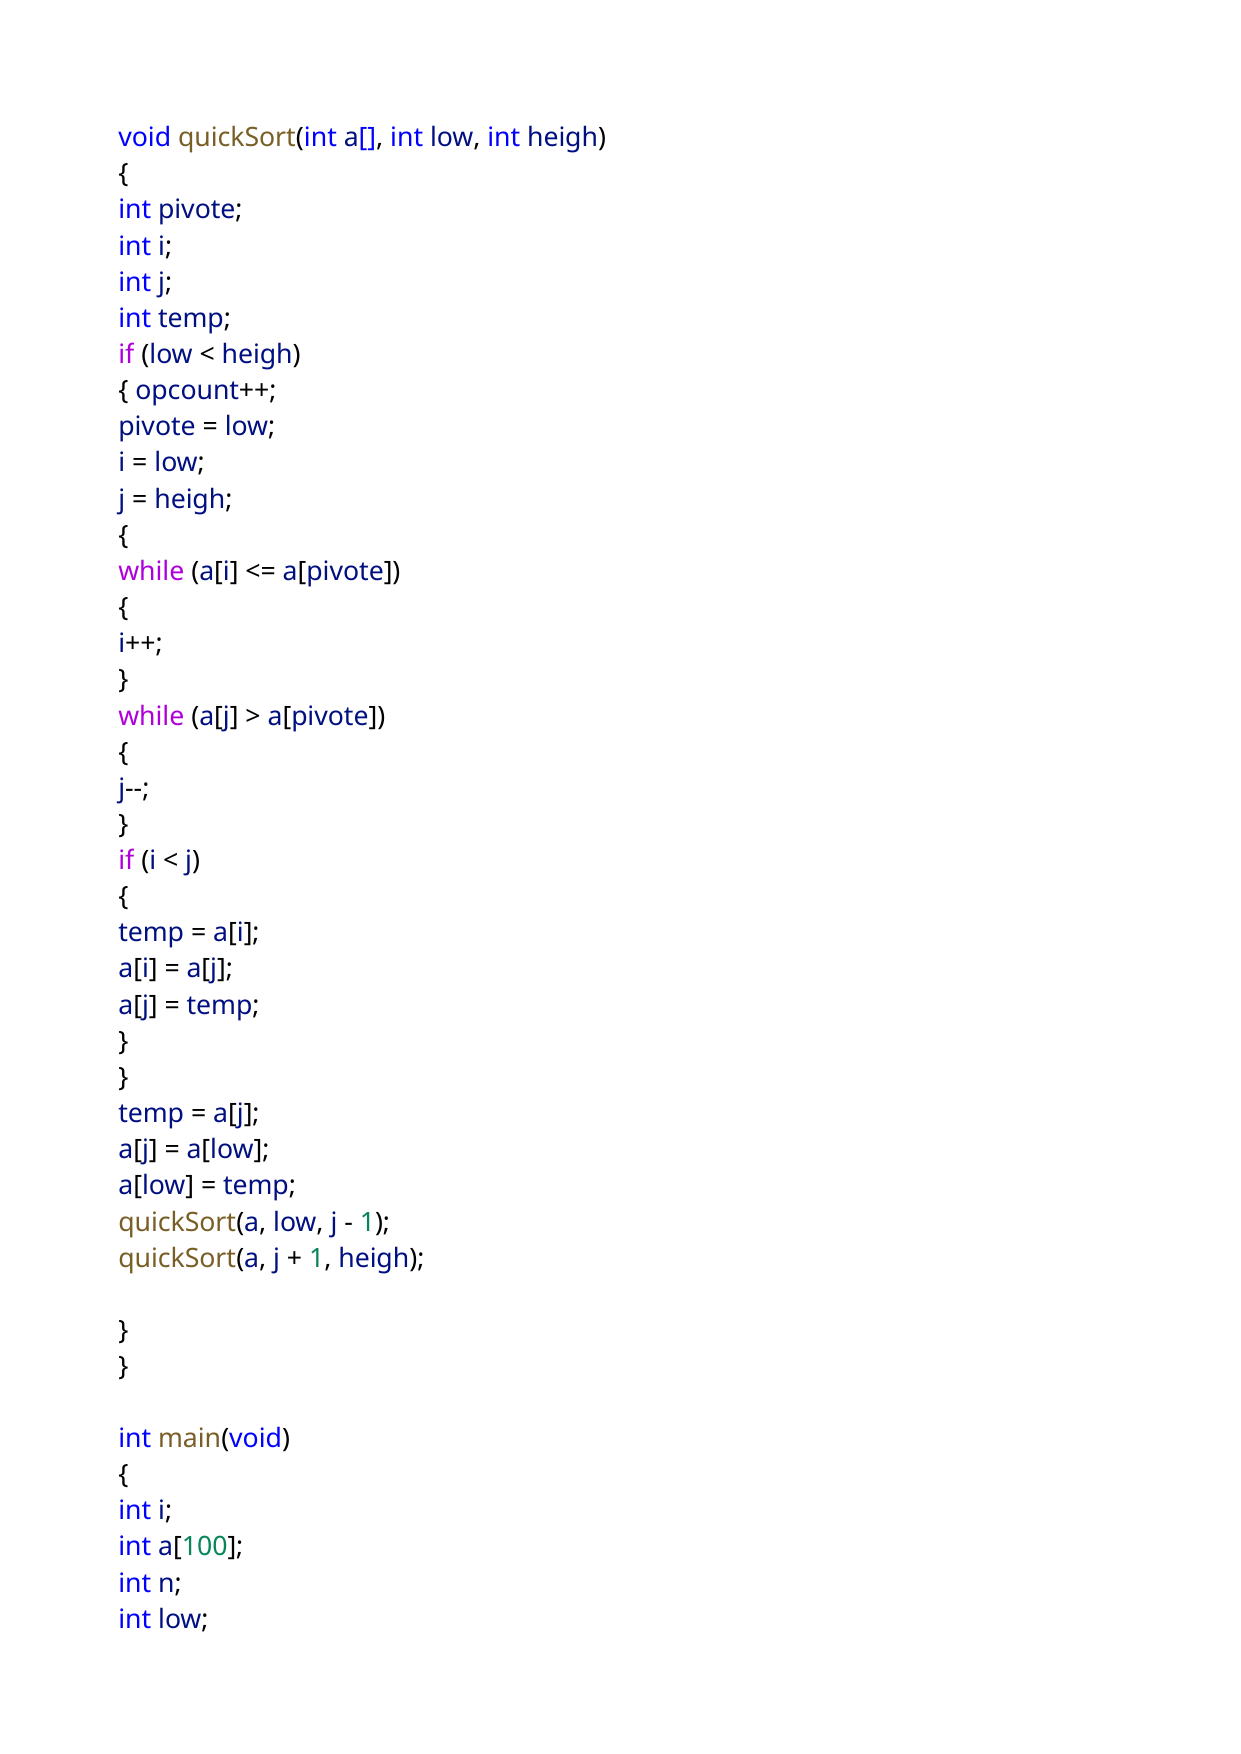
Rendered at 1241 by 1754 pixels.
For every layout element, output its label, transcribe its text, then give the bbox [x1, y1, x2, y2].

text a[i] = a[j]; [118, 949, 1122, 986]
text while (a[i] <= a[pivote]) [118, 552, 1122, 588]
text int main(void) [118, 1419, 1122, 1455]
text quickSort(a, low, j - 1); [118, 1202, 1122, 1239]
text i = low; [118, 443, 1122, 479]
text } [118, 1311, 1122, 1347]
text { [118, 154, 1122, 190]
text int j; [118, 263, 1122, 299]
text if (i < j) [118, 841, 1122, 877]
text a[low] = temp; [118, 1166, 1122, 1202]
text { [118, 588, 1122, 624]
text int i; [118, 227, 1122, 263]
text { [118, 877, 1122, 913]
text { opcount++; [118, 371, 1122, 407]
text a[j] = temp; [118, 986, 1122, 1022]
text void quickSort(int a[], int low, int heigh) [118, 118, 1122, 154]
text if (low < heigh) [118, 335, 1122, 371]
text int pivote; [118, 190, 1122, 227]
text int low; [118, 1600, 1122, 1636]
text temp = a[j]; [118, 1094, 1122, 1130]
text j = heigh; [118, 479, 1122, 516]
text quickSort(a, j + 1, heigh); [118, 1239, 1122, 1275]
text int temp; [118, 299, 1122, 335]
text { [118, 516, 1122, 552]
text } [118, 805, 1122, 841]
text i++; [118, 624, 1122, 660]
text } [118, 1058, 1122, 1094]
text while (a[j] > a[pivote]) [118, 696, 1122, 733]
text } [118, 1022, 1122, 1058]
text { [118, 1455, 1122, 1491]
text } [118, 660, 1122, 696]
text int i; [118, 1491, 1122, 1527]
text a[j] = a[low]; [118, 1130, 1122, 1166]
text pivote = low; [118, 407, 1122, 443]
text int a[100]; [118, 1527, 1122, 1563]
text { [118, 733, 1122, 769]
text int n; [118, 1563, 1122, 1600]
text j--; [118, 769, 1122, 805]
text } [118, 1347, 1122, 1383]
text temp = a[i]; [118, 913, 1122, 949]
